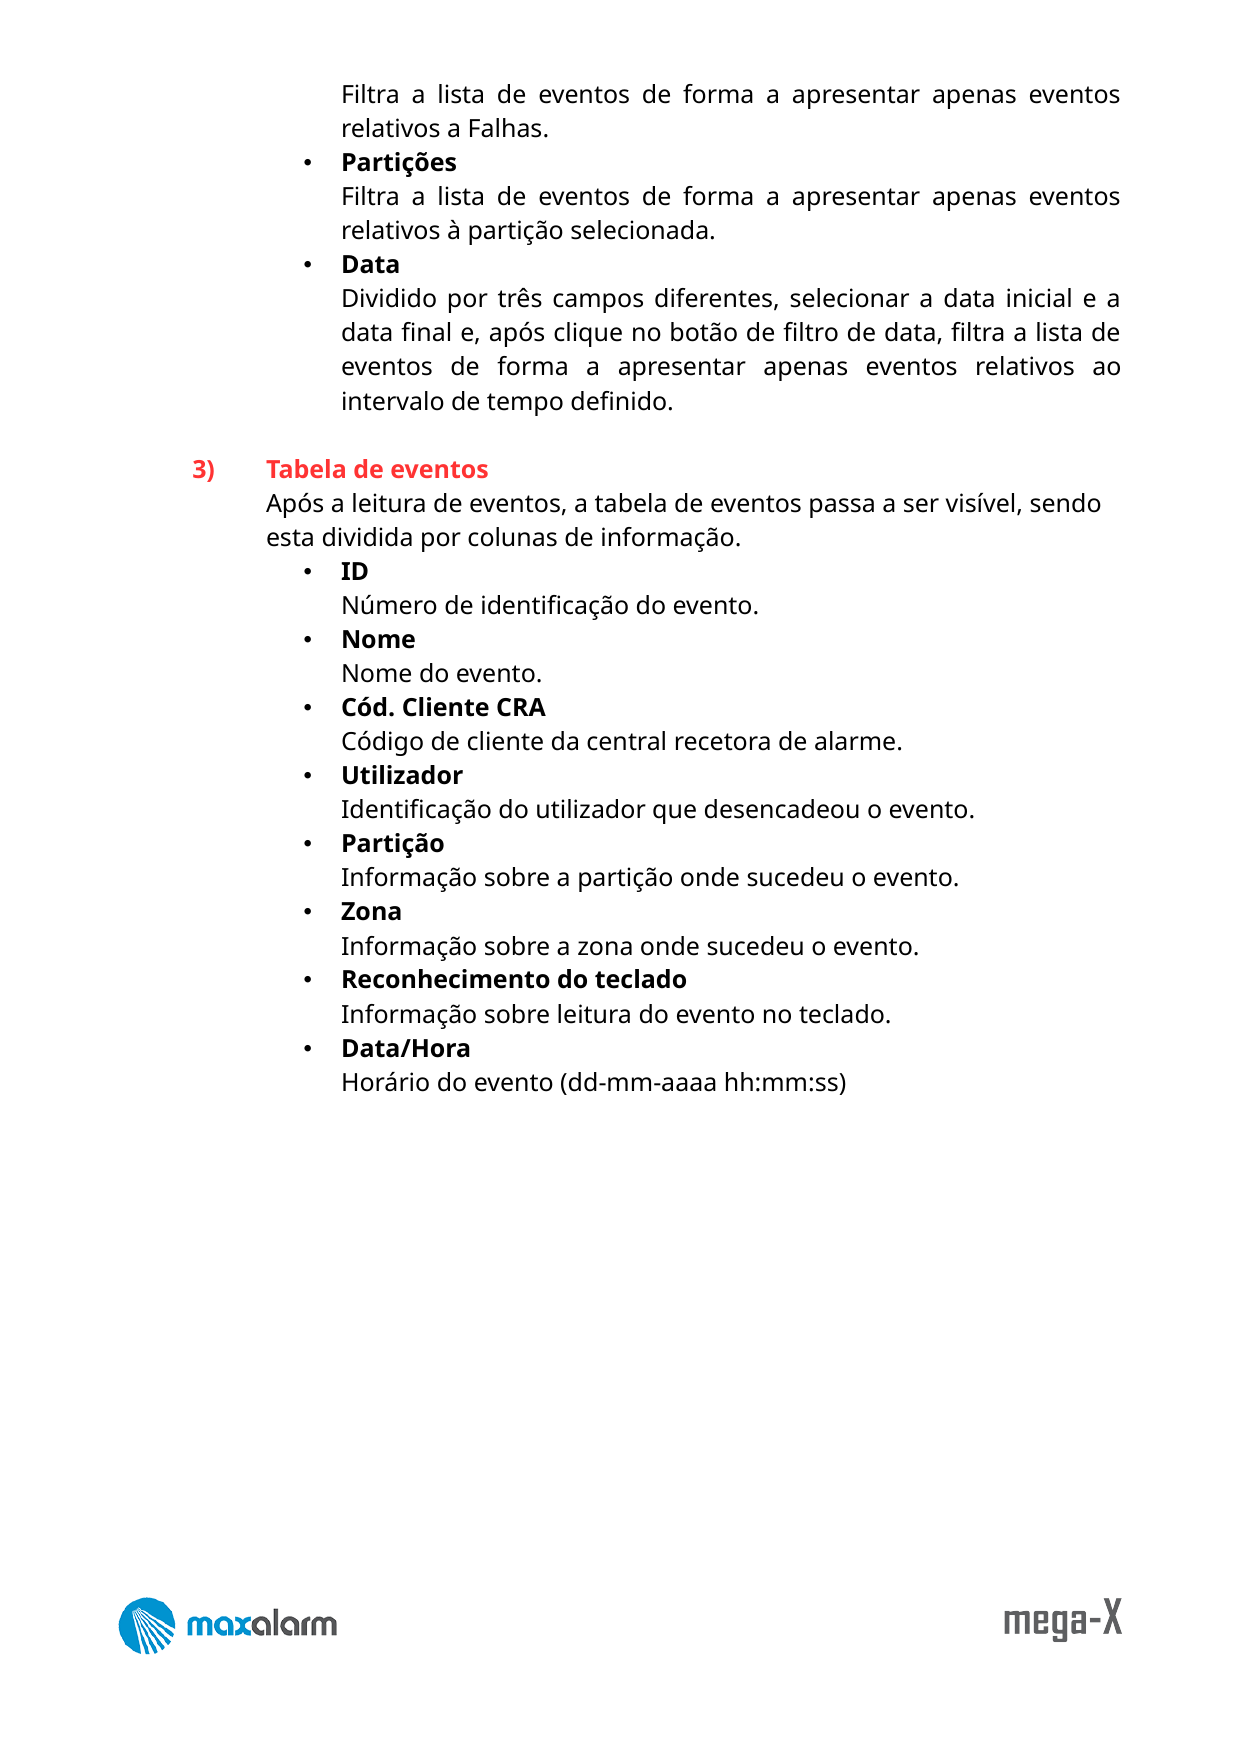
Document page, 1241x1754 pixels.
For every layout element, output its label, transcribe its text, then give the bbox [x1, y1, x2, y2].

picture [998, 1595, 1126, 1645]
list Partições [303, 145, 1122, 179]
list Identificação do utilizador que desencadeou o evento. [303, 792, 1122, 826]
list Tabela de eventos [192, 451, 1122, 485]
list Zona [303, 894, 1122, 928]
list Nome do evento. [303, 656, 1122, 690]
list Utilizador [303, 758, 1122, 792]
list Informação sobre leitura do evento no teclado. [303, 996, 1122, 1030]
list Informação sobre a zona onde sucedeu o evento. [303, 928, 1122, 962]
list Nome [303, 622, 1122, 656]
list Informação sobre a partição onde sucedeu o evento. [303, 860, 1122, 894]
list Filtra a lista de eventos de forma a apresentar apenas eventos relativos a Falhas. [303, 77, 1122, 145]
text Após a leitura de eventos, a tabela de eventos passa a ser visível, sendo esta dividida por colunas de informação. [266, 485, 1122, 553]
list Partição [303, 826, 1122, 860]
list Data/Hora [303, 1030, 1122, 1064]
list Reconhecimento do teclado [303, 962, 1122, 996]
list Cód. Cliente CRA [303, 690, 1122, 724]
picture [117, 1593, 339, 1663]
list Data [303, 247, 1122, 281]
list Código de cliente da central recetora de alarme. [303, 724, 1122, 758]
list ID [303, 553, 1122, 587]
list Horário do evento (dd-mm-aaaa hh:mm:ss) [303, 1064, 1122, 1098]
list Dividido por três campos diferentes, selecionar a data inicial e a data final e, após clique no botão de filtro de data, filtra a lista de eventos de forma a apresentar apenas eventos relativos ao intervalo de tempo definido. [303, 281, 1122, 417]
list Filtra a lista de eventos de forma a apresentar apenas eventos relativos à partição selecionada. [303, 179, 1122, 247]
list Número de identificação do evento. [303, 587, 1122, 622]
